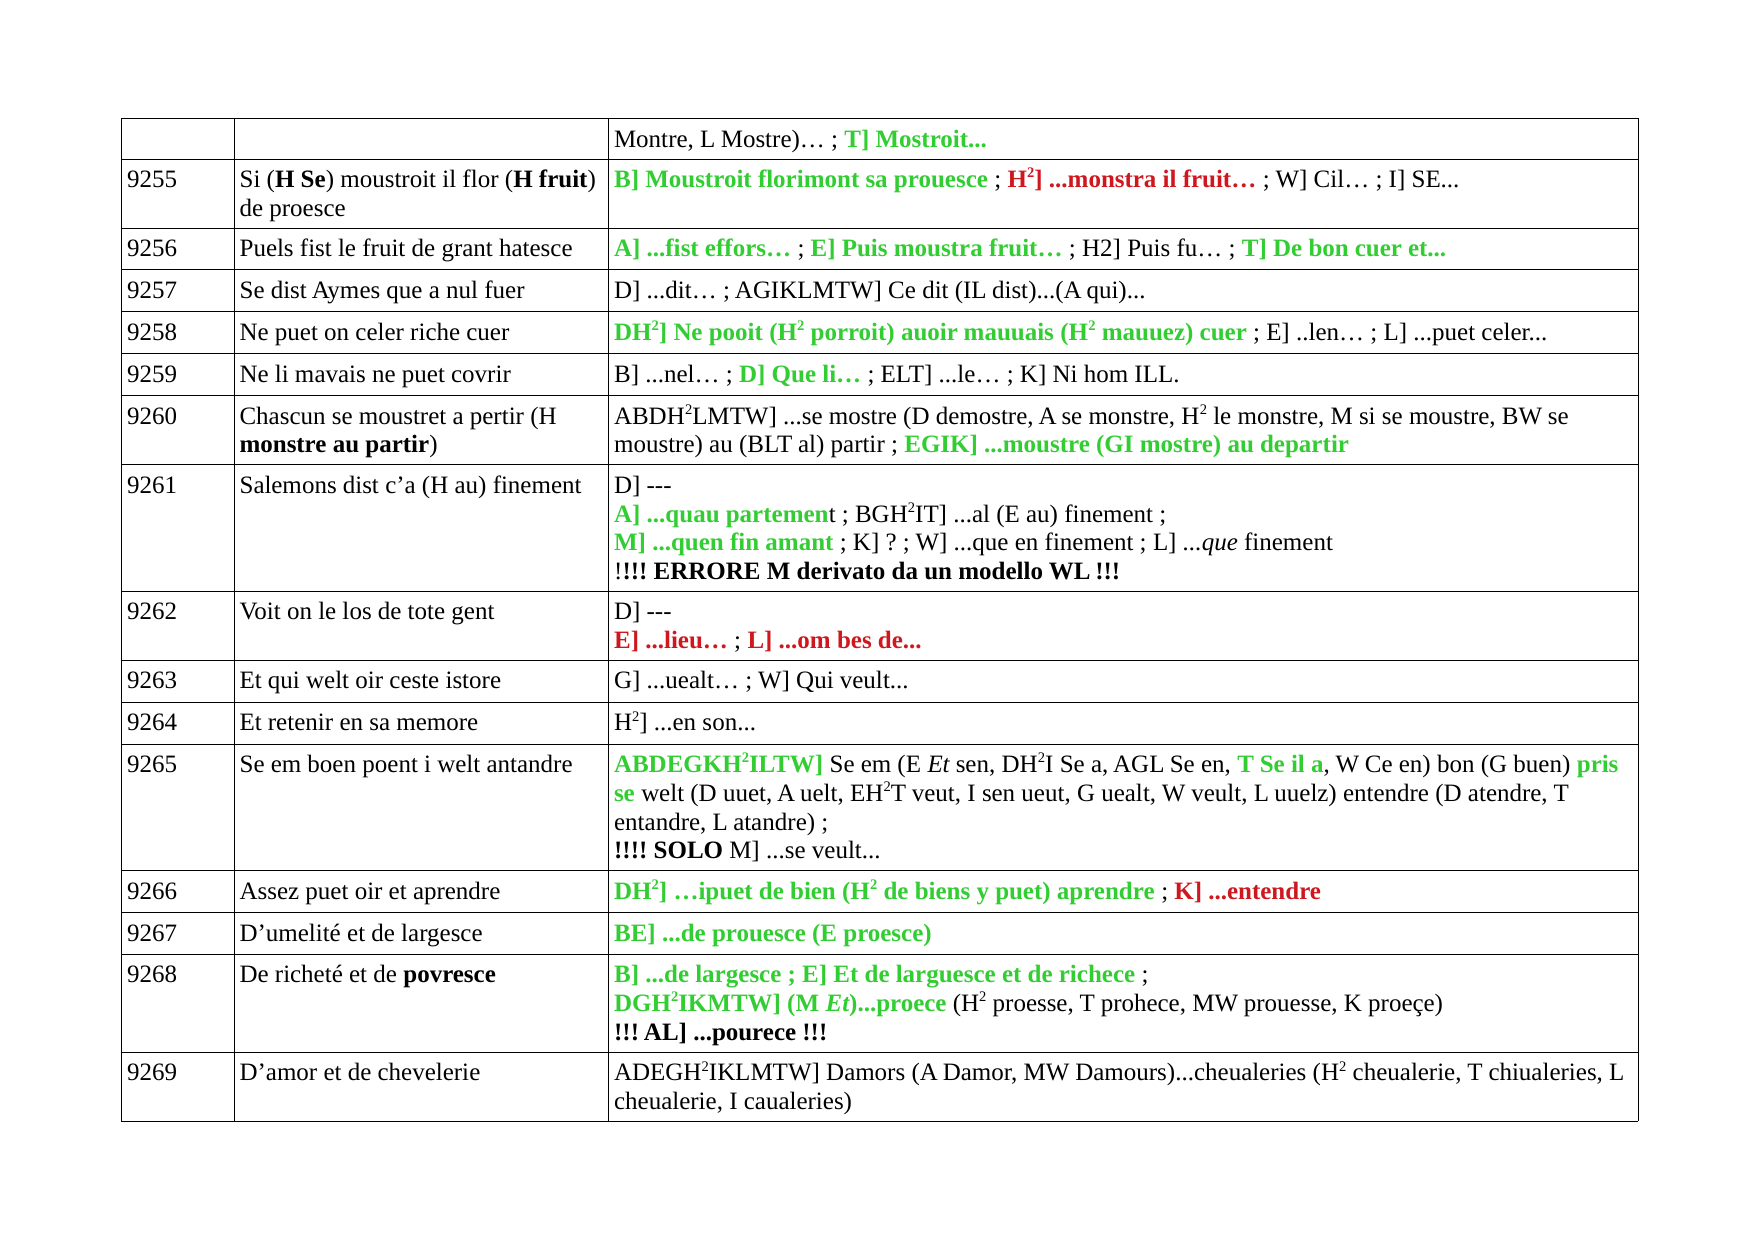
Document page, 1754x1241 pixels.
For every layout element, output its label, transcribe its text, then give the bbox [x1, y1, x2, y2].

table_cell 9263 [122, 661, 234, 702]
table_cell 9266 [122, 871, 234, 912]
table_cell Si (H Se) moustroit il flor (H fruit) de proesce [235, 160, 608, 227]
table_cell D] --- E] ...lieu… ; L] ...om bes de... [609, 592, 1638, 660]
table_cell 9262 [122, 592, 234, 660]
table_cell Ne li mavais ne puet covrir [235, 354, 608, 395]
table_cell 9268 [122, 955, 234, 1052]
table_cell ADEGH2IKLMTW] Damors (A Damor, MW Damours)...cheualeries (H2 cheualerie, T chiualeries, L cheualerie, I caualeries) [609, 1053, 1638, 1121]
table_cell 9265 [122, 745, 234, 870]
table_cell 9257 [122, 270, 234, 311]
table_cell [122, 119, 234, 158]
table_cell Puels fist le fruit de grant hatesce [235, 229, 608, 269]
table_cell 9267 [122, 913, 234, 954]
table_cell 9269 [122, 1053, 234, 1121]
table_cell D] --- A] ...quau partement ; BGH2IT] ...al (E au) finement ; M] ...quen fin amant ; K] ? ; W] ...que en finement ; L] ...que finement !!!! ERRORE M derivato da un modello WL !!! [609, 465, 1638, 591]
table_cell H2] ...en son... [609, 703, 1638, 743]
table_cell Salemons dist c’a (H au) finement [235, 465, 608, 591]
table_cell 9255 [122, 160, 234, 227]
table_cell 9260 [122, 396, 234, 464]
table_cell 9261 [122, 465, 234, 591]
table_cell ABDH2LMTW] ...se mostre (D demostre, A se monstre, H2 le monstre, M si se moustre, BW se moustre) au (BLT al) partir ; EGIK] ...moustre (GI mostre) au departir [609, 396, 1638, 464]
table_cell Et qui welt oir ceste istore [235, 661, 608, 702]
table_cell D’umelité et de largesce [235, 913, 608, 954]
table_cell D’amor et de chevelerie [235, 1053, 608, 1121]
table_cell B] Moustroit florimont sa prouesce ; H2] ...monstra il fruit… ; W] Cil… ; I] SE... [609, 160, 1638, 227]
table_cell G] ...uealt… ; W] Qui veult... [609, 661, 1638, 702]
table_cell Et retenir en sa memore [235, 703, 608, 743]
table_cell A] ...fist effors… ; E] Puis moustra fruit… ; H2] Puis fu… ; T] De bon cuer et... [609, 229, 1638, 269]
table_cell 9264 [122, 703, 234, 743]
table_cell Chascun se moustret a pertir (H monstre au partir) [235, 396, 608, 464]
table_cell [235, 119, 608, 158]
table_cell D] ...dit… ; AGIKLMTW] Ce dit (IL dist)...(A qui)... [609, 270, 1638, 311]
table_cell De richeté et de povresce [235, 955, 608, 1052]
table_cell DH2] …ipuet de bien (H2 de biens y puet) aprendre ; K] ...entendre [609, 871, 1638, 912]
table_cell ABDEGKH2ILTW] Se em (E Et sen, DH2I Se a, AGL Se en, T Se il a, W Ce en) bon (G buen) pris se welt (D uuet, A uelt, EH2T veut, I sen ueut, G uealt, W veult, L uuelz) entendre (D atendre, T entandre, L atandre) ; !!!! SOLO M] ...se veult... [609, 745, 1638, 870]
table_cell B] ...nel… ; D] Que li… ; ELT] ...le… ; K] Ni hom ILL. [609, 354, 1638, 395]
table_cell 9258 [122, 312, 234, 353]
table_cell DH2] Ne pooit (H2 porroit) auoir mauuais (H2 mauuez) cuer ; E] ..len… ; L] ...puet celer... [609, 312, 1638, 353]
table_cell Se dist Aymes que a nul fuer [235, 270, 608, 311]
table_cell 9259 [122, 354, 234, 395]
table_cell BE] ...de prouesce (E proesce) [609, 913, 1638, 954]
table_cell Assez puet oir et aprendre [235, 871, 608, 912]
table_cell Montre, L Mostre)… ; T] Mostroit... [609, 119, 1638, 158]
table_cell 9256 [122, 229, 234, 269]
table_cell Voit on le los de tote gent [235, 592, 608, 660]
table_cell Se em boen poent i welt antandre [235, 745, 608, 870]
table_cell Ne puet on celer riche cuer [235, 312, 608, 353]
table_cell B] ...de largesce ; E] Et de larguesce et de richece ; DGH2IKMTW] (M Et)...proece (H2 proesse, T prohece, MW prouesse, K proeçe) !!! AL] ...pourece !!! [609, 955, 1638, 1052]
